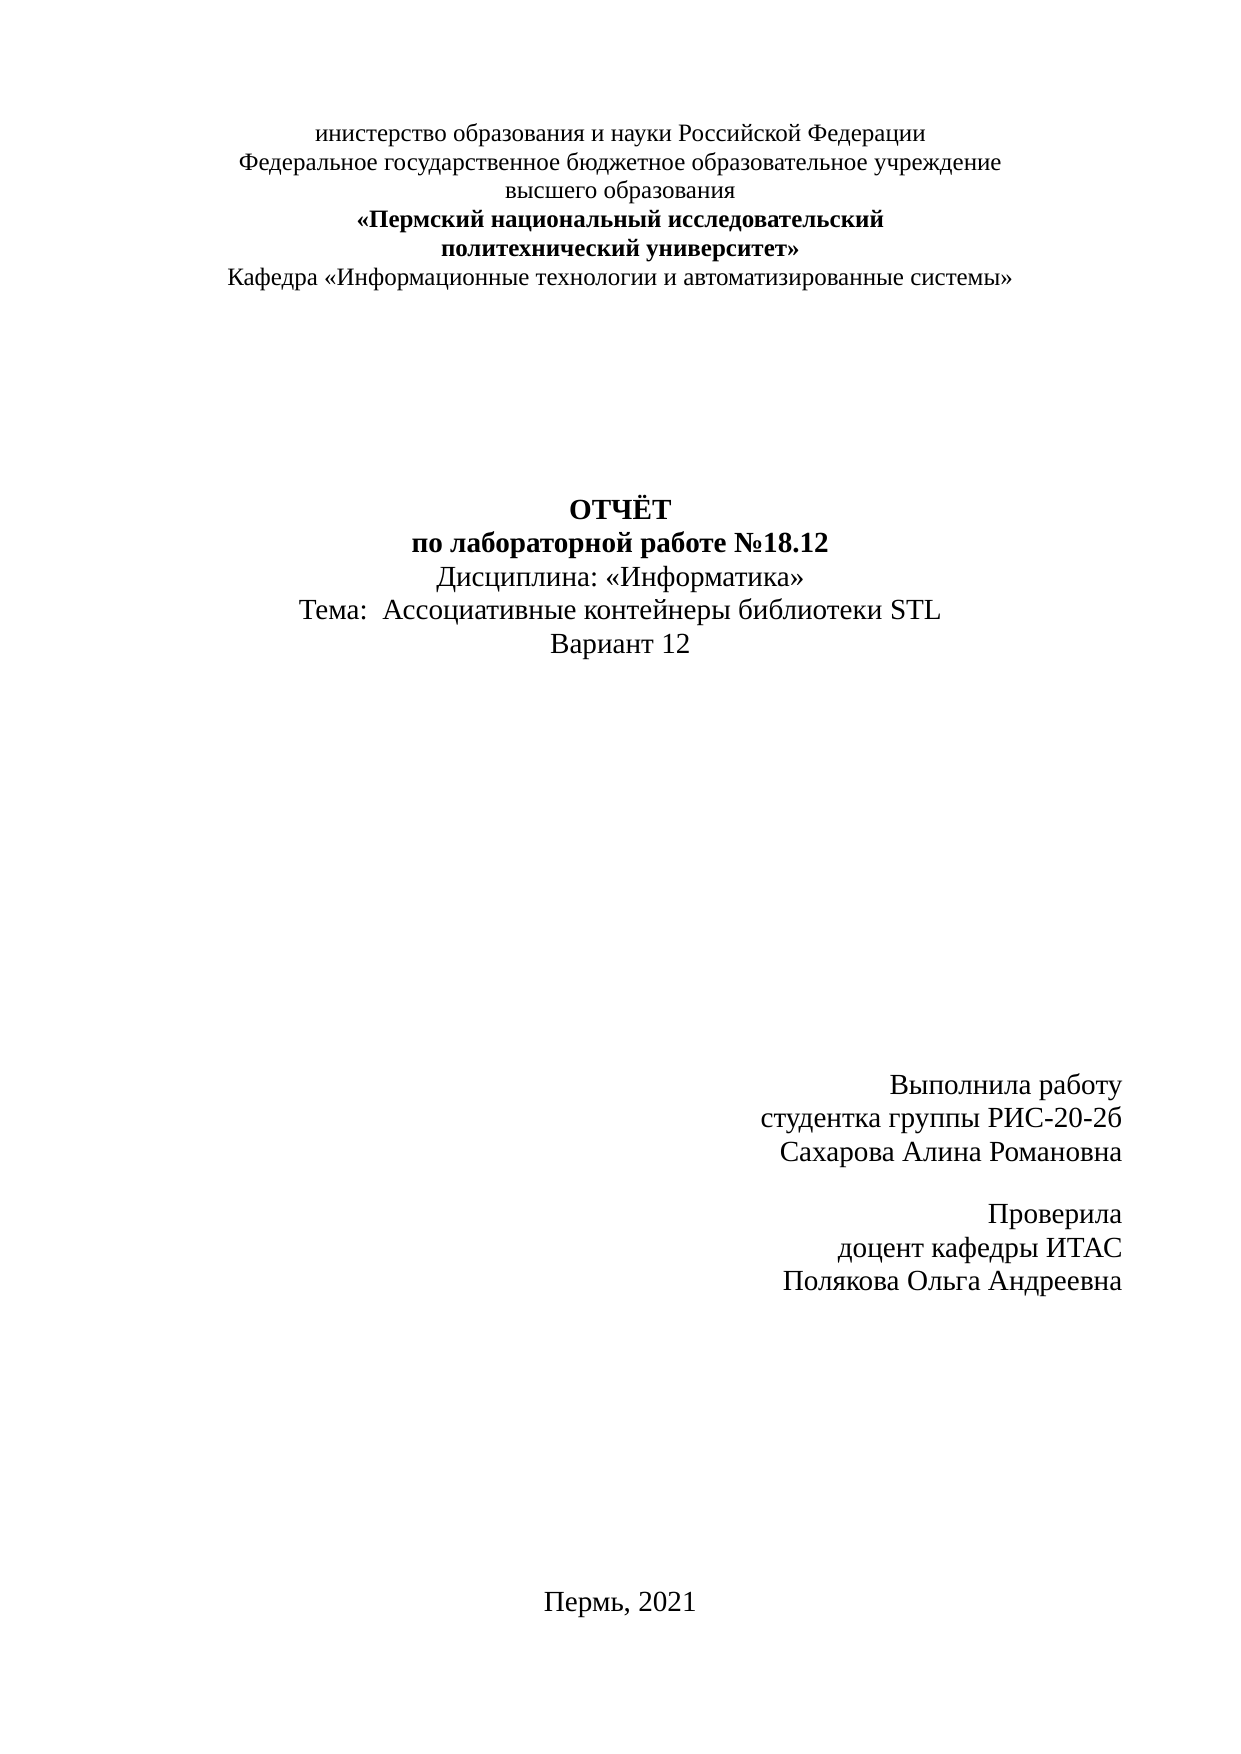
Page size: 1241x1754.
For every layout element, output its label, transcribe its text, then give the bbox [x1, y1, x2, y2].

text Вариант 12 [118, 626, 1122, 659]
text Тема: Ассоциативные контейнеры библиотеки STL [118, 592, 1122, 626]
text Выполнила работу [118, 1067, 1122, 1100]
text Проверила [118, 1196, 1122, 1230]
text «Пермский национальный исследовательский [118, 204, 1122, 233]
text Дисциплина: «Информатика» [118, 559, 1122, 592]
text Федеральное государственное бюджетное образовательное учреждение [118, 147, 1122, 176]
text Пермь, 2021 [118, 1584, 1122, 1618]
text Кафедра «Информационные технологии и автоматизированные системы» [118, 262, 1122, 291]
text ОТЧЁТ [118, 492, 1122, 525]
text студентка группы РИС-20-2б [118, 1100, 1122, 1134]
text по лабораторной работе №18.12 [118, 525, 1122, 559]
text Сахарова Алина Романовна [118, 1134, 1122, 1167]
text высшего образования [118, 176, 1122, 204]
text инистерство образования и науки Российской Федерации [118, 118, 1122, 147]
text доцент кафедры ИТАС [118, 1230, 1122, 1263]
text Полякова Ольга Андреевна [118, 1263, 1122, 1297]
text политехнический университет» [118, 233, 1122, 262]
